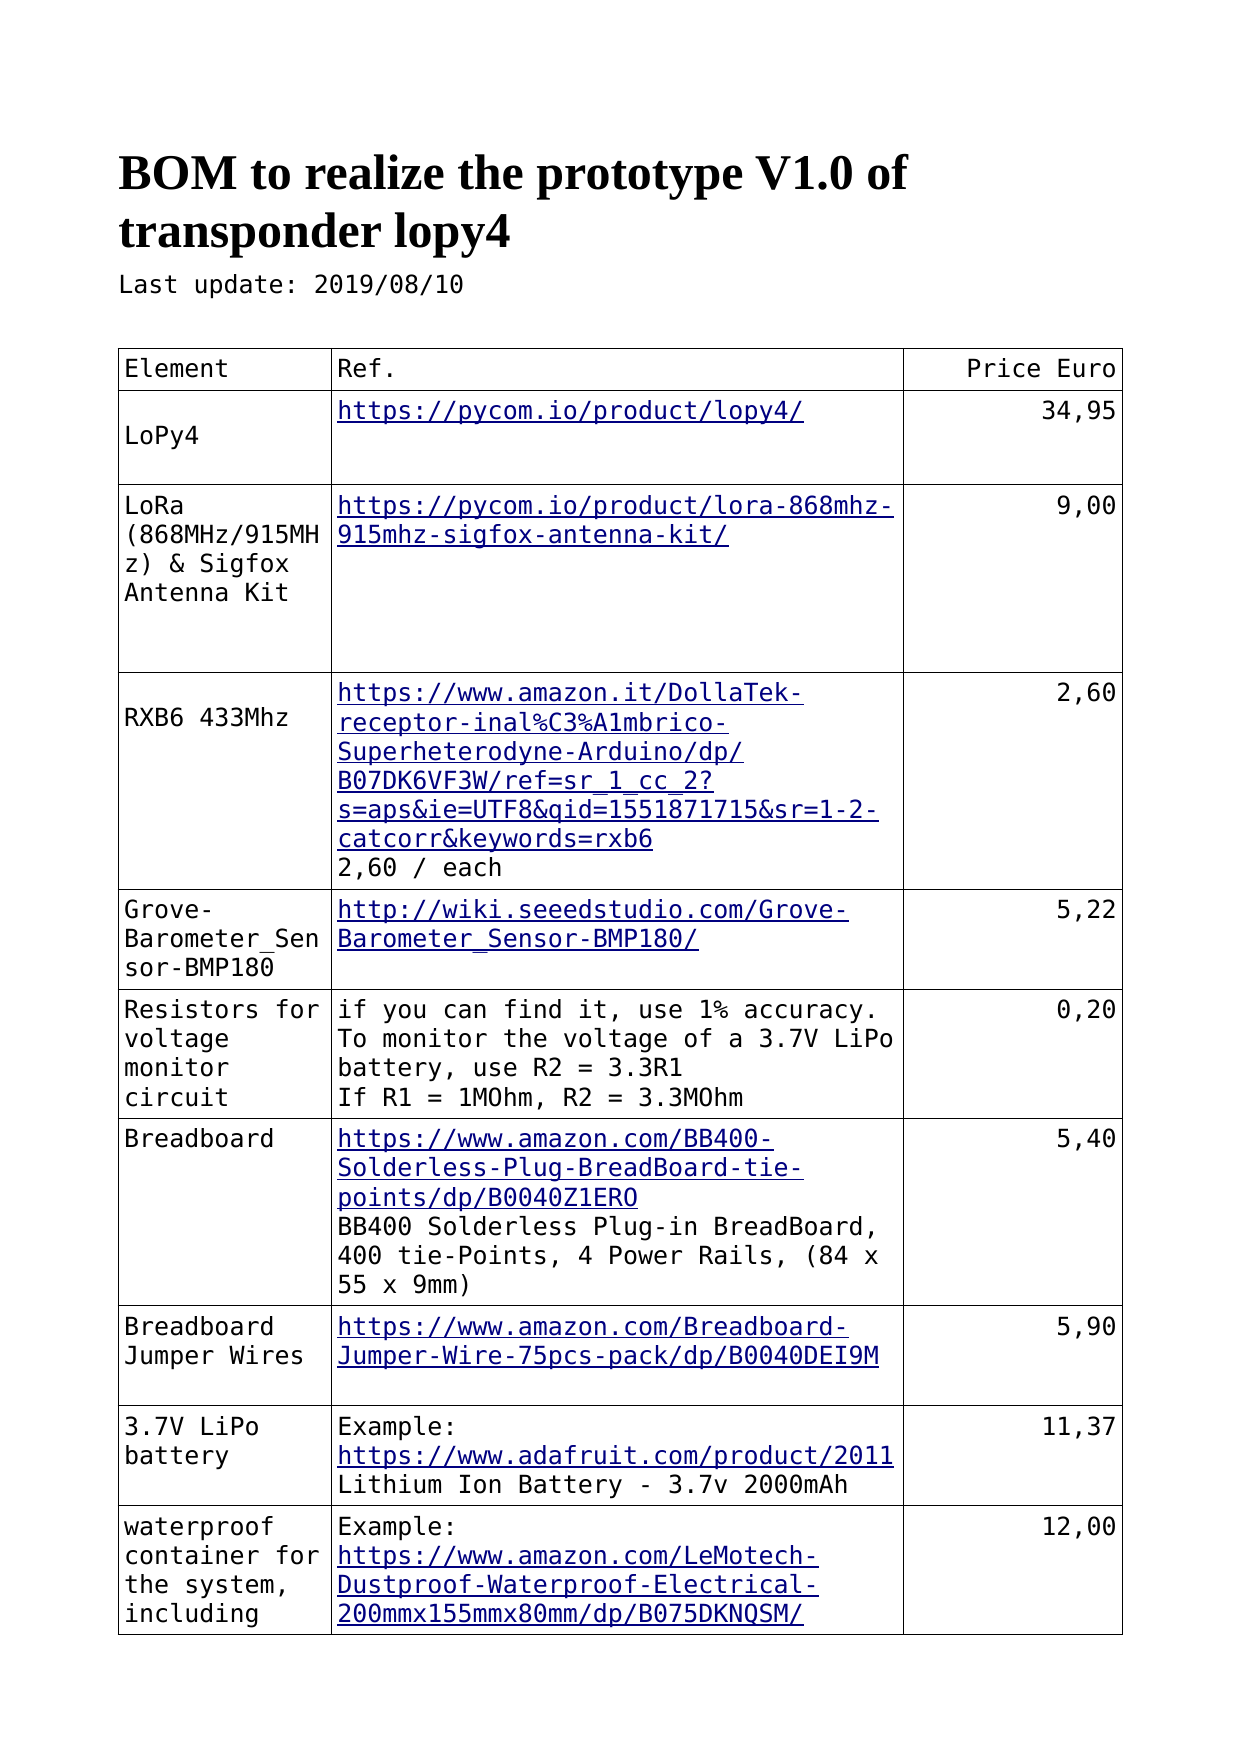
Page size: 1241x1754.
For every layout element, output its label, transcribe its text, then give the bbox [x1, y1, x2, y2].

table_cell 9,00 [904, 485, 1122, 672]
table_cell 5,90 [904, 1306, 1122, 1405]
table_cell 2,60 [904, 673, 1122, 888]
table_cell 12,00 [904, 1506, 1122, 1634]
table_cell Breadboard Jumper Wires [119, 1306, 331, 1405]
table_cell Resistors for voltage monitor circuit [119, 990, 331, 1118]
table_cell 11,37 [904, 1406, 1122, 1505]
table_cell 34,95 [904, 391, 1122, 484]
table_cell https://pycom.io/product/lopy4/ [332, 391, 903, 484]
table_cell 5,22 [904, 890, 1122, 988]
table_cell 3.7V LiPo battery [119, 1406, 331, 1505]
table_cell https://pycom.io/product/lora-868mhz-915mhz-sigfox-antenna-kit/ [332, 485, 903, 672]
table_header Element [119, 349, 331, 389]
table_cell 5,40 [904, 1119, 1122, 1305]
table_cell http://wiki.seeedstudio.com/Grove-Barometer_Sensor-BMP180/ [332, 890, 903, 988]
table_cell https://www.amazon.com/BB400-Solderless-Plug-BreadBoard-tie-points/dp/B0040Z1ERO BB400 Solderless Plug-in BreadBoard, 400 tie-Points, 4 Power Rails, (84 x 55 x 9mm) [332, 1119, 903, 1305]
table_cell https://www.amazon.com/Breadboard-Jumper-Wire-75pcs-pack/dp/B0040DEI9M [332, 1306, 903, 1405]
table_header Ref. [332, 349, 903, 389]
table_cell 0,20 [904, 990, 1122, 1118]
table_cell LoPy4 [119, 391, 331, 484]
table_cell Example: https://www.adafruit.com/product/2011 Lithium Ion Battery - 3.7v 2000mAh [332, 1406, 903, 1505]
table_cell LoRa (868MHz/915MHz) & Sigfox Antenna Kit [119, 485, 331, 672]
table_cell Grove-Barometer_Sensor-BMP180 [119, 890, 331, 988]
table_cell Breadboard [119, 1119, 331, 1305]
table_cell if you can find it, use 1% accuracy. To monitor the voltage of a 3.7V LiPo battery, use R2 = 3.3R1 If R1 = 1MOhm, R2 = 3.3MOhm [332, 990, 903, 1118]
text Last update: 2019/08/10 [118, 271, 1122, 300]
table_header Price Euro [904, 349, 1122, 389]
table_cell waterproof container for the system, including [119, 1506, 331, 1634]
subtitle BOM to realize the prototype V1.0 of transponder lopy4 [118, 143, 1122, 258]
table_cell Example: https://www.amazon.com/LeMotech-Dustproof-Waterproof-Electrical-200mmx155mmx80mm/dp/B075DKNQSM/ [332, 1506, 903, 1634]
table_cell RXB6 433Mhz [119, 673, 331, 888]
table_cell https://www.amazon.it/DollaTek-receptor-inal%C3%A1mbrico-Superheterodyne-Arduino/dp/B07DK6VF3W/ref=sr_1_cc_2?s=aps&ie=UTF8&qid=1551871715&sr=1-2-catcorr&keywords=rxb6 2,60 / each [332, 673, 903, 888]
